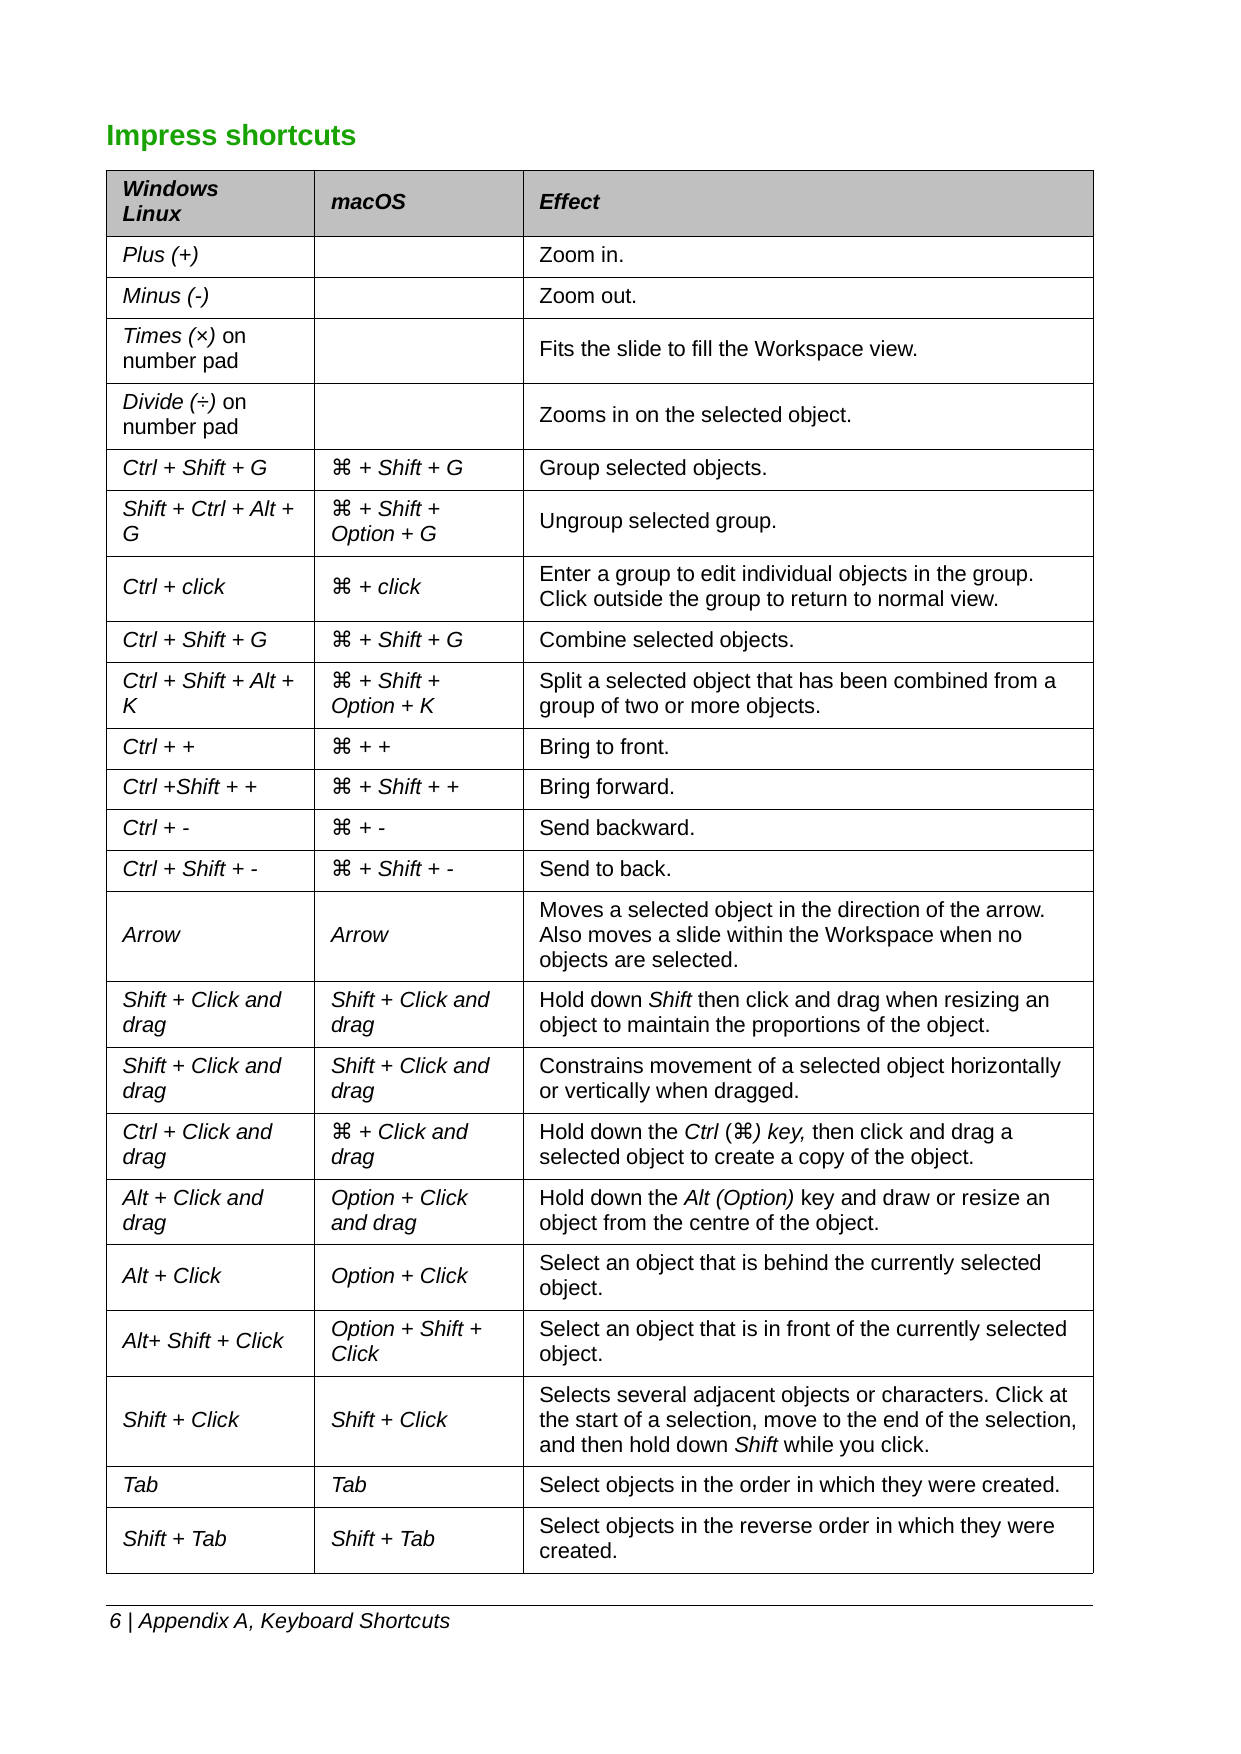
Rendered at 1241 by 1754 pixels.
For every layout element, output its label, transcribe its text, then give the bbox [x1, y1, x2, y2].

table_cell Shift + Tab [107, 1508, 314, 1573]
table_cell Select objects in the reverse order in which they were created. [524, 1508, 1093, 1573]
table_cell Alt + Click [107, 1245, 314, 1310]
table_cell Ctrl + + [107, 729, 314, 768]
table_cell [315, 319, 523, 383]
table_cell ⌘ + Shift + G [315, 622, 523, 662]
table_cell Ctrl + Click and drag [107, 1114, 314, 1178]
table_cell Shift + Click and drag [107, 982, 314, 1047]
table_cell Hold down the Alt (Option) key and draw or resize an object from the centre of the object. [524, 1180, 1093, 1244]
table_cell Ctrl +Shift + + [107, 770, 314, 809]
table_cell Tab [107, 1467, 314, 1507]
table_cell Shift + Click and drag [315, 1048, 523, 1113]
table_cell ⌘ + Shift + G [315, 450, 523, 490]
table_cell ⌘ + - [315, 810, 523, 850]
table_cell Arrow [315, 892, 523, 981]
table_cell Alt+ Shift + Click [107, 1311, 314, 1376]
table_cell Shift + Tab [315, 1508, 523, 1573]
table_cell Arrow [107, 892, 314, 981]
table_cell Shift + Ctrl + Alt + G [107, 491, 314, 556]
table_cell Send to back. [524, 851, 1093, 891]
table_cell Tab [315, 1467, 523, 1507]
table_cell ⌘ + click [315, 557, 523, 621]
table_cell ⌘ + Shift + + [315, 770, 523, 809]
table_cell Shift + Click [315, 1377, 523, 1466]
table_cell Moves a selected object in the direction of the arrow. Also moves a slide within the Workspace when no objects are selected. [524, 892, 1093, 981]
table_header Windows Linux [107, 171, 314, 236]
table_cell Hold down the Ctrl (⌘) key, then click and drag a selected object to create a copy of the object. [524, 1114, 1093, 1178]
table_cell Ctrl + Shift + G [107, 450, 314, 490]
table_cell Zoom in. [524, 237, 1093, 277]
table_cell Zooms in on the selected object. [524, 384, 1093, 449]
subtitle Impress shortcuts [106, 118, 1093, 152]
table_cell Ctrl + Shift + - [107, 851, 314, 891]
table_cell Split a selected object that has been combined from a group of two or more objects. [524, 663, 1093, 728]
table_cell Combine selected objects. [524, 622, 1093, 662]
table_cell Ctrl + Shift + Alt + K [107, 663, 314, 728]
table_cell Times (×) on number pad [107, 319, 314, 383]
table_cell Fits the slide to fill the Workspace view. [524, 319, 1093, 383]
table_cell Option + Shift + Click [315, 1311, 523, 1376]
table_cell Shift + Click [107, 1377, 314, 1466]
table_cell Shift + Click and drag [315, 982, 523, 1047]
table_cell Minus (-) [107, 278, 314, 318]
table_cell Shift + Click and drag [107, 1048, 314, 1113]
table_cell [315, 237, 523, 277]
table_cell Ctrl + Shift + G [107, 622, 314, 662]
table_cell Selects several adjacent objects or characters. Click at the start of a selection, move to the end of the selection, and then hold down Shift while you click. [524, 1377, 1093, 1466]
table_cell [315, 278, 523, 318]
table_cell Option + Click [315, 1245, 523, 1310]
table_cell Select an object that is in front of the currently selected object. [524, 1311, 1093, 1376]
table_cell Bring forward. [524, 770, 1093, 809]
table_cell ⌘ + Click and drag [315, 1114, 523, 1178]
table_cell Enter a group to edit individual objects in the group. Click outside the group to return to normal view. [524, 557, 1093, 621]
table_cell Hold down Shift then click and drag when resizing an object to maintain the proportions of the object. [524, 982, 1093, 1047]
table_cell ⌘ + Shift + Option + K [315, 663, 523, 728]
table_cell ⌘ + + [315, 729, 523, 768]
table_cell Send backward. [524, 810, 1093, 850]
table_cell Ctrl + click [107, 557, 314, 621]
table_cell Ungroup selected group. [524, 491, 1093, 556]
table_header Effect [524, 171, 1093, 236]
table_cell Select objects in the order in which they were created. [524, 1467, 1093, 1507]
table_cell Constrains movement of a selected object horizontally or vertically when dragged. [524, 1048, 1093, 1113]
table_cell Group selected objects. [524, 450, 1093, 490]
table_header macOS [315, 171, 523, 236]
table_cell ⌘ + Shift + Option + G [315, 491, 523, 556]
table_cell Plus (+) [107, 237, 314, 277]
table_cell Alt + Click and drag [107, 1180, 314, 1244]
table_cell Zoom out. [524, 278, 1093, 318]
table_cell Select an object that is behind the currently selected object. [524, 1245, 1093, 1310]
table_cell [315, 384, 523, 449]
table_cell Option + Click and drag [315, 1180, 523, 1244]
table_cell Ctrl + - [107, 810, 314, 850]
table_cell Bring to front. [524, 729, 1093, 768]
table_cell Divide (÷) on number pad [107, 384, 314, 449]
table_cell ⌘ + Shift + - [315, 851, 523, 891]
